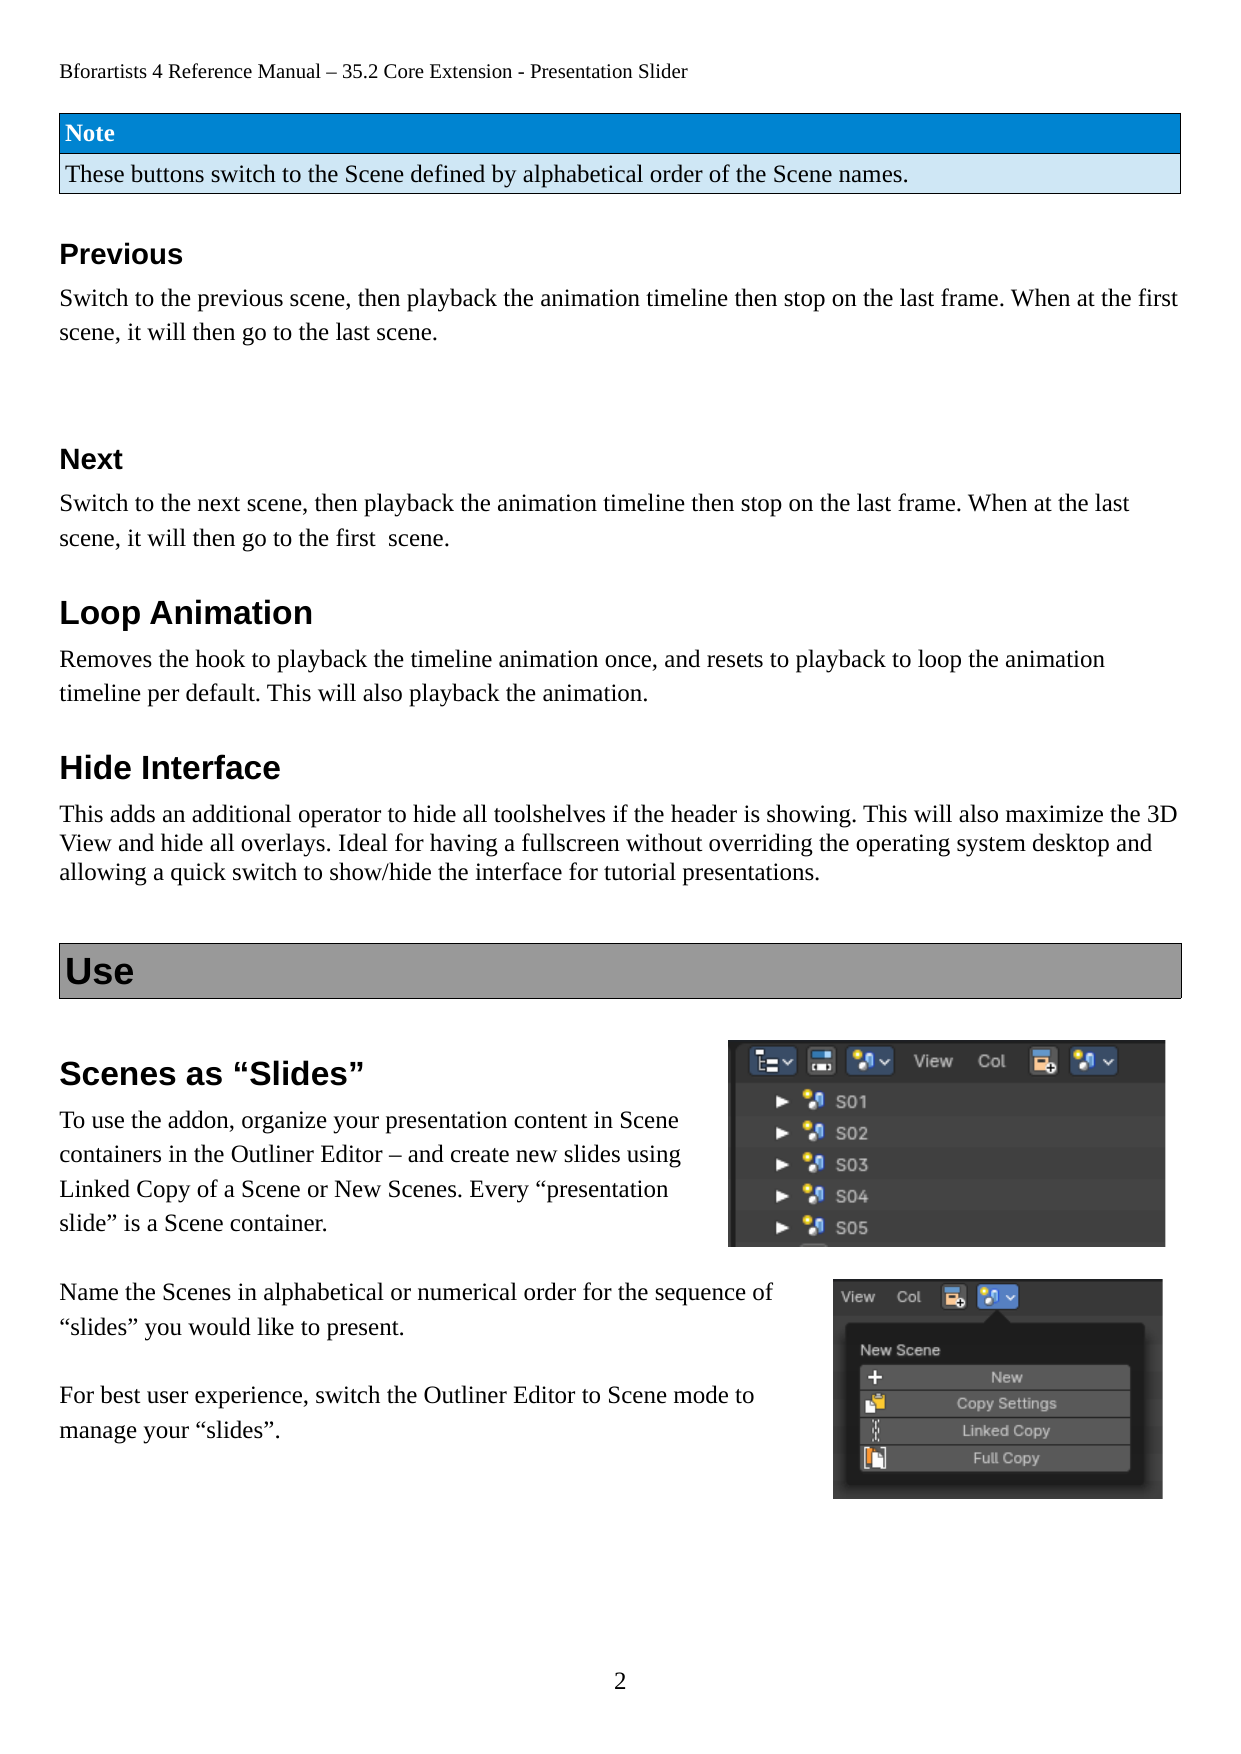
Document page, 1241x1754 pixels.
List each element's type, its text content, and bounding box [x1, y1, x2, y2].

picture [728, 1040, 1166, 1247]
text This adds an additional operator to hide all toolshelves if the header is showing. This will also maximize the 3D View and hide all overlays. Ideal for having a fullscreen without overriding the operating system desktop and allowing a quick switch to show/hide the interface for tutorial presentations. [59, 799, 1181, 885]
text Switch to the next scene, then playback the animation timeline then stop on the last frame. When at the last scene, it will then go to the first scene. [59, 488, 1181, 551]
subtitle Scenes as “Slides” [59, 1053, 728, 1092]
subtitle Loop Animation [59, 592, 1181, 631]
subtitle [1166, 1053, 1181, 1092]
subtitle Hide Interface [59, 748, 1181, 787]
text For best user experience, switch the Outliner Editor to Scene mode to manage your “slides”. [59, 1381, 833, 1444]
picture [833, 1279, 1163, 1499]
table_cell These buttons switch to the Scene defined by alphabetical order of the Scene names. [60, 154, 1180, 193]
subtitle Previous [59, 237, 1181, 270]
text Name the Scenes in alphabetical or numerical order for the sequence of “slides” you would like to present. [59, 1277, 1181, 1340]
table_header Use [60, 944, 1181, 998]
subtitle Next [59, 442, 1181, 476]
text To use the addon, organize your presentation content in Scene containers in the Outliner Editor – and create new slides using Linked Copy of a Scene or New Scenes. Every “presentation slide” is a Scene container. [59, 1105, 728, 1237]
text Removes the hook to playback the timeline animation once, and resets to playback to loop the animation timeline per default. This will also playback the animation. [59, 644, 1181, 707]
table_header Note [60, 114, 1180, 153]
text Switch to the previous scene, then playback the animation timeline then stop on the last frame. When at the first scene, it will then go to the last scene. [59, 283, 1181, 346]
